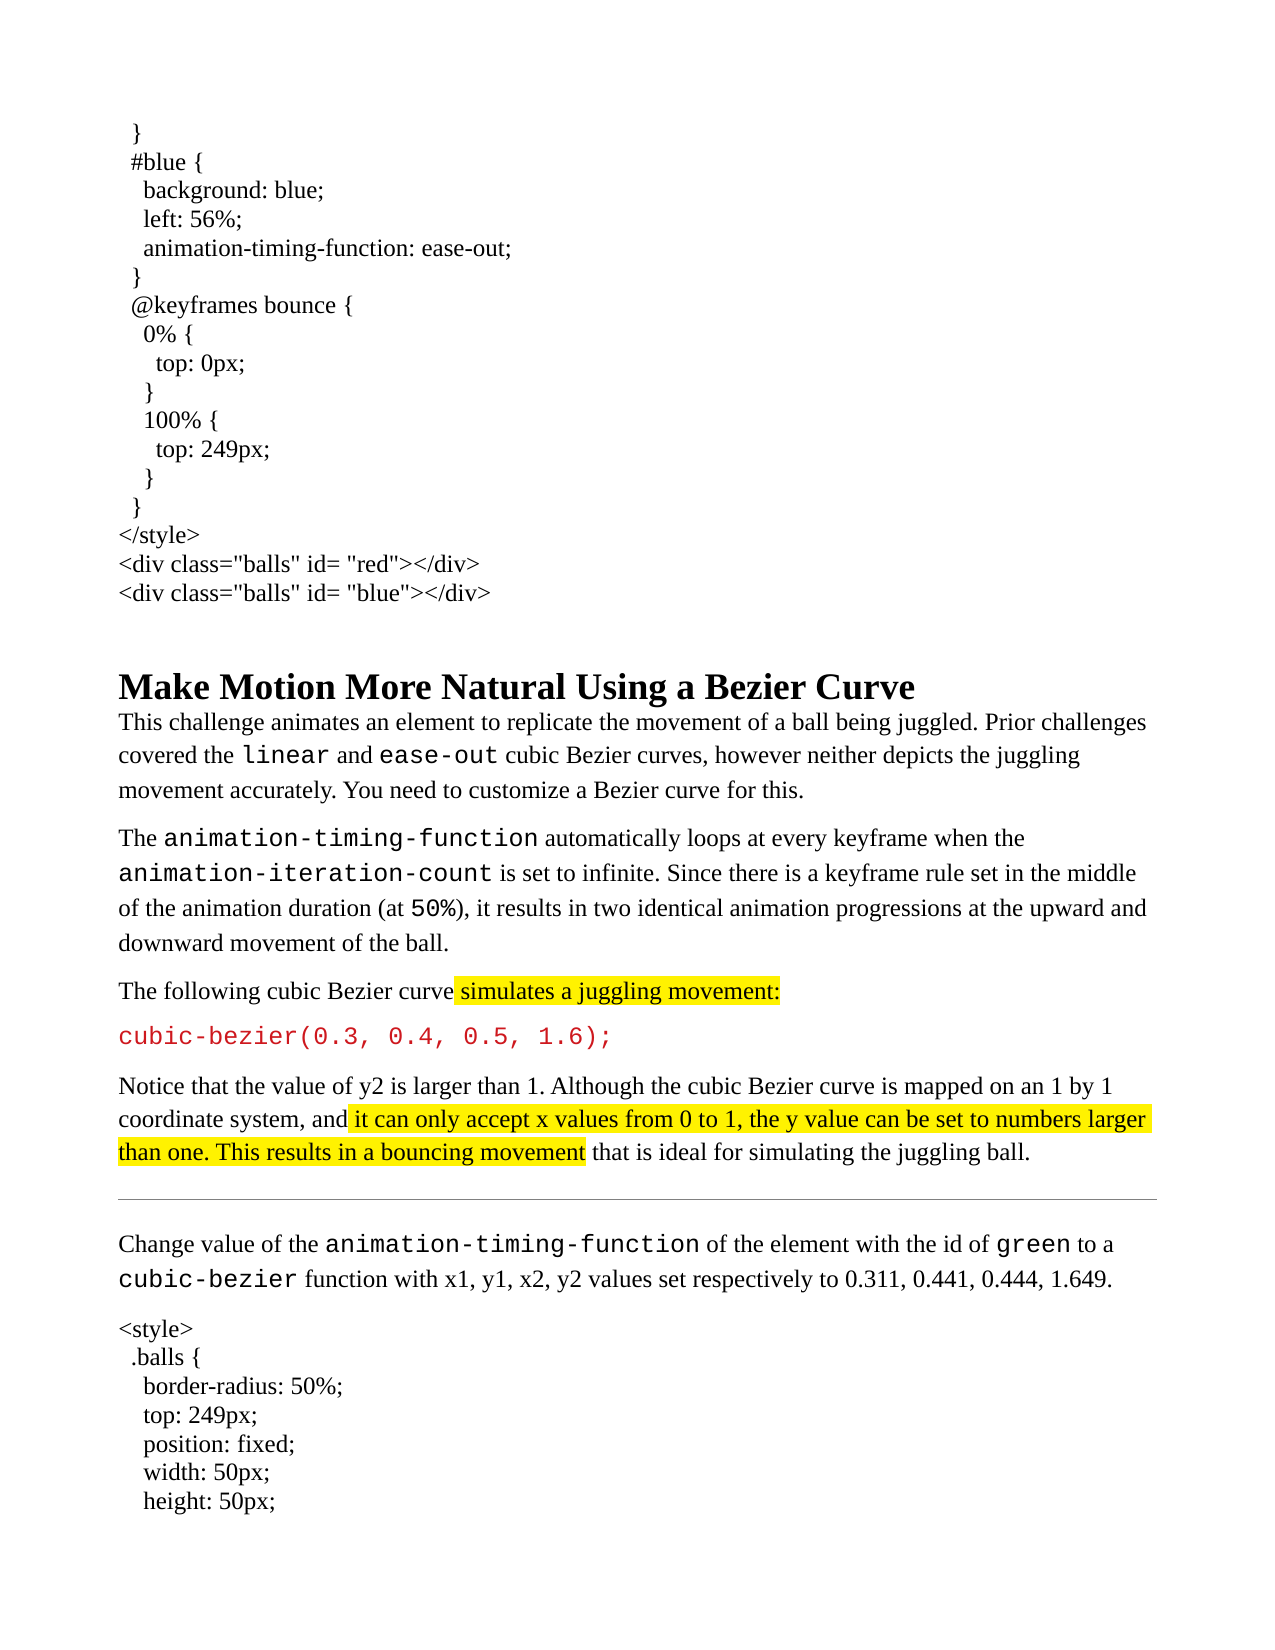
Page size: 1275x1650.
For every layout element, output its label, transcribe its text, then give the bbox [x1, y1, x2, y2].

text </style> [118, 521, 1157, 549]
text This challenge animates an element to replicate the movement of a ball being juggled. Prior challenges covered the linear and ease-out cubic Bezier curves, however neither depicts the juggling movement accurately. You need to customize a Bezier curve for this. [118, 707, 1157, 804]
text } [118, 492, 1157, 521]
text <style> [118, 1314, 1157, 1342]
text } [118, 377, 1157, 406]
text } [118, 262, 1157, 291]
text Notice that the value of y2 is larger than 1. Although the cubic Bezier curve is mapped on an 1 by 1 coordinate system, and it can only accept x values from 0 to 1, the y value can be set to numbers larger than one. This results in a bouncing movement that is ideal for simulating the juggling ball. [118, 1071, 1157, 1166]
text background: blue; [118, 176, 1157, 204]
text position: fixed; [118, 1429, 1157, 1457]
text width: 50px; [118, 1457, 1157, 1486]
text } [118, 118, 1157, 147]
subtitle Make Motion More Natural Using a Bezier Curve [118, 664, 1157, 707]
text } [118, 463, 1157, 492]
text @keyframes bounce { [118, 291, 1157, 319]
text 0% { [118, 319, 1157, 348]
text <div class="balls" id= "red"></div> [118, 549, 1157, 578]
text top: 0px; [118, 348, 1157, 377]
text animation-timing-function: ease-out; [118, 233, 1157, 262]
text top: 249px; [118, 1400, 1157, 1429]
text height: 50px; [118, 1486, 1157, 1515]
text .balls { [118, 1342, 1157, 1371]
text Change value of the animation-timing-function of the element with the id of green to a cubic-bezier function with x1, y1, x2, y2 values set respectively to 0.311, 0.441, 0.444, 1.649. [118, 1229, 1157, 1294]
text top: 249px; [118, 434, 1157, 463]
text #blue { [118, 147, 1157, 176]
text cubic-bezier(0.3, 0.4, 0.5, 1.6); [118, 1024, 1157, 1052]
text border-radius: 50%; [118, 1371, 1157, 1400]
text 100% { [118, 406, 1157, 434]
text left: 56%; [118, 204, 1157, 233]
text <div class="balls" id= "blue"></div> [118, 578, 1157, 607]
text The animation-timing-function automatically loops at every keyframe when the animation-iteration-count is set to infinite. Since there is a keyframe rule set in the middle of the animation duration (at 50%), it results in two identical animation progressions at the upward and downward movement of the ball. [118, 823, 1157, 957]
text The following cubic Bezier curve simulates a juggling movement: [118, 976, 1157, 1005]
